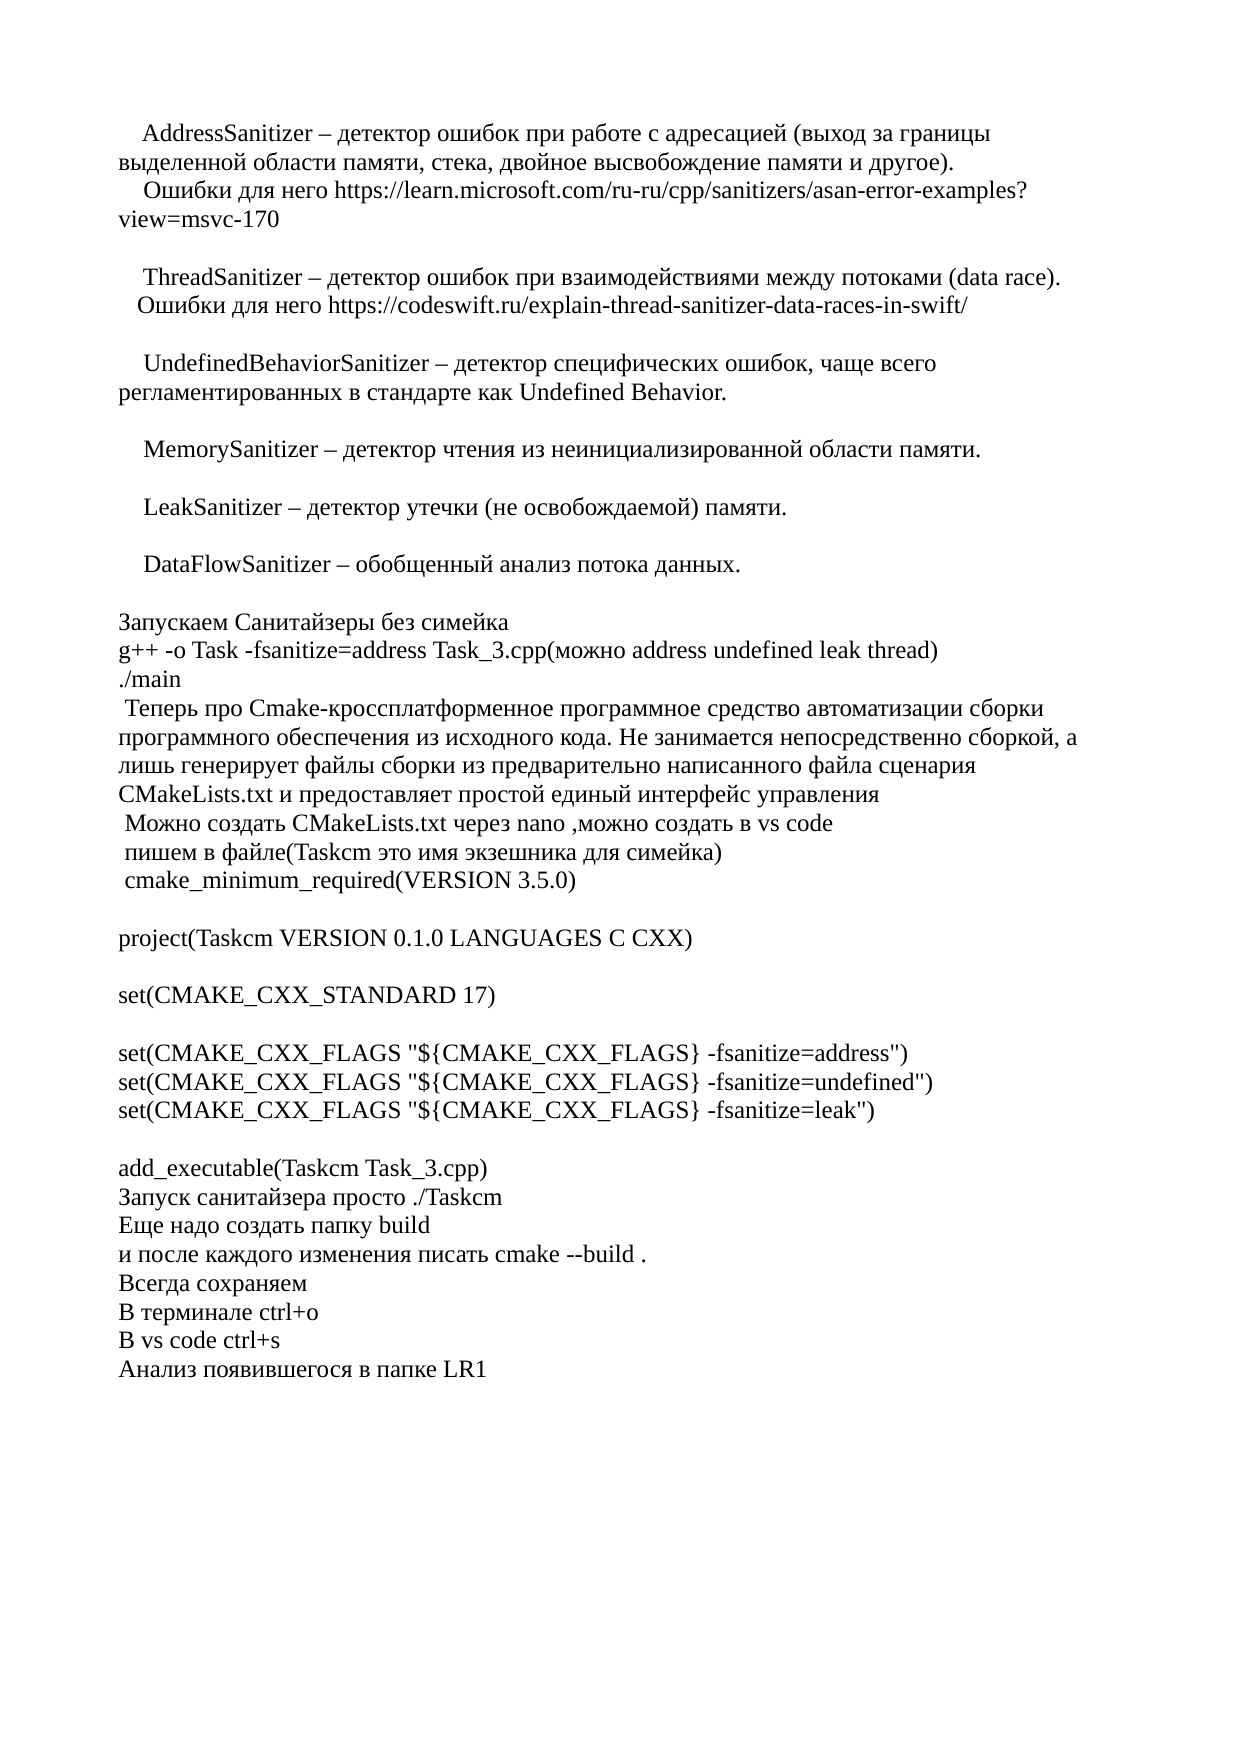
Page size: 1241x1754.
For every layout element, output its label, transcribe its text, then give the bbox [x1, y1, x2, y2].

text и после каждого изменения писать cmake --build . [118, 1239, 1122, 1268]
text LeakSanitizer – детектор утечки (не освобождаемой) памяти. [118, 492, 1122, 521]
text Ошибки для него https://learn.microsoft.com/ru-ru/cpp/sanitizers/asan-error-examples?view=msvc-170 [118, 176, 1122, 233]
text Можно создать CMakeLists.txt через nano ,можно создать в vs code [118, 808, 1122, 837]
text set(CMAKE_CXX_FLAGS "${CMAKE_CXX_FLAGS} -fsanitize=undefined") [118, 1067, 1122, 1096]
text В терминале ctrl+o [118, 1297, 1122, 1326]
text g++ -o Task -fsanitize=address Task_3.cpp(можно address undefined leak thread) [118, 636, 1122, 664]
text set(CMAKE_CXX_FLAGS "${CMAKE_CXX_FLAGS} -fsanitize=leak") [118, 1096, 1122, 1124]
text Еще надо создать папку build [118, 1211, 1122, 1239]
text UndefinedBehaviorSanitizer – детектор специфических ошибок, чаще всего регламентированных в стандарте как Undefined Behavior. [118, 348, 1122, 406]
text Анализ появившегося в папке LR1 [118, 1354, 1122, 1383]
text ThreadSanitizer – детектор ошибок при взаимодействиями между потоками (data race). [118, 262, 1122, 291]
text пишем в файле(Taskcm это имя экзешника для симейка) [118, 837, 1122, 866]
text set(CMAKE_CXX_STANDARD 17) [118, 981, 1122, 1009]
text Теперь про Cmake-кроссплатформенное программное средство автоматизации сборки программного обеспечения из исходного кода. Не занимается непосредственно сборкой, а лишь генерирует файлы сборки из предварительно написанного файла сценария CMakeLists.txt и предоставляет простой единый интерфейс управления [118, 693, 1122, 808]
text MemorySanitizer – детектор чтения из неинициализированной области памяти. [118, 434, 1122, 463]
text cmake_minimum_required(VERSION 3.5.0) [118, 866, 1122, 894]
text AddressSanitizer – детектор ошибок при работе с адресацией (выход за границы выделенной области памяти, стека, двойное высвобождение памяти и другое). [118, 118, 1122, 176]
text Запуск санитайзера просто ./Taskcm [118, 1182, 1122, 1211]
text В vs code ctrl+s [118, 1326, 1122, 1354]
text DataFlowSanitizer – обобщенный анализ потока данных. [118, 549, 1122, 578]
text Всегда сохраняем [118, 1268, 1122, 1297]
text set(CMAKE_CXX_FLAGS "${CMAKE_CXX_FLAGS} -fsanitize=address") [118, 1038, 1122, 1067]
text project(Taskcm VERSION 0.1.0 LANGUAGES C CXX) [118, 923, 1122, 952]
text ./main [118, 664, 1122, 693]
text Запускаем Санитайзеры без симейка [118, 607, 1122, 636]
text Ошибки для него https://codeswift.ru/explain-thread-sanitizer-data-races-in-swift/ [118, 291, 1122, 319]
text add_executable(Taskcm Task_3.cpp) [118, 1153, 1122, 1182]
